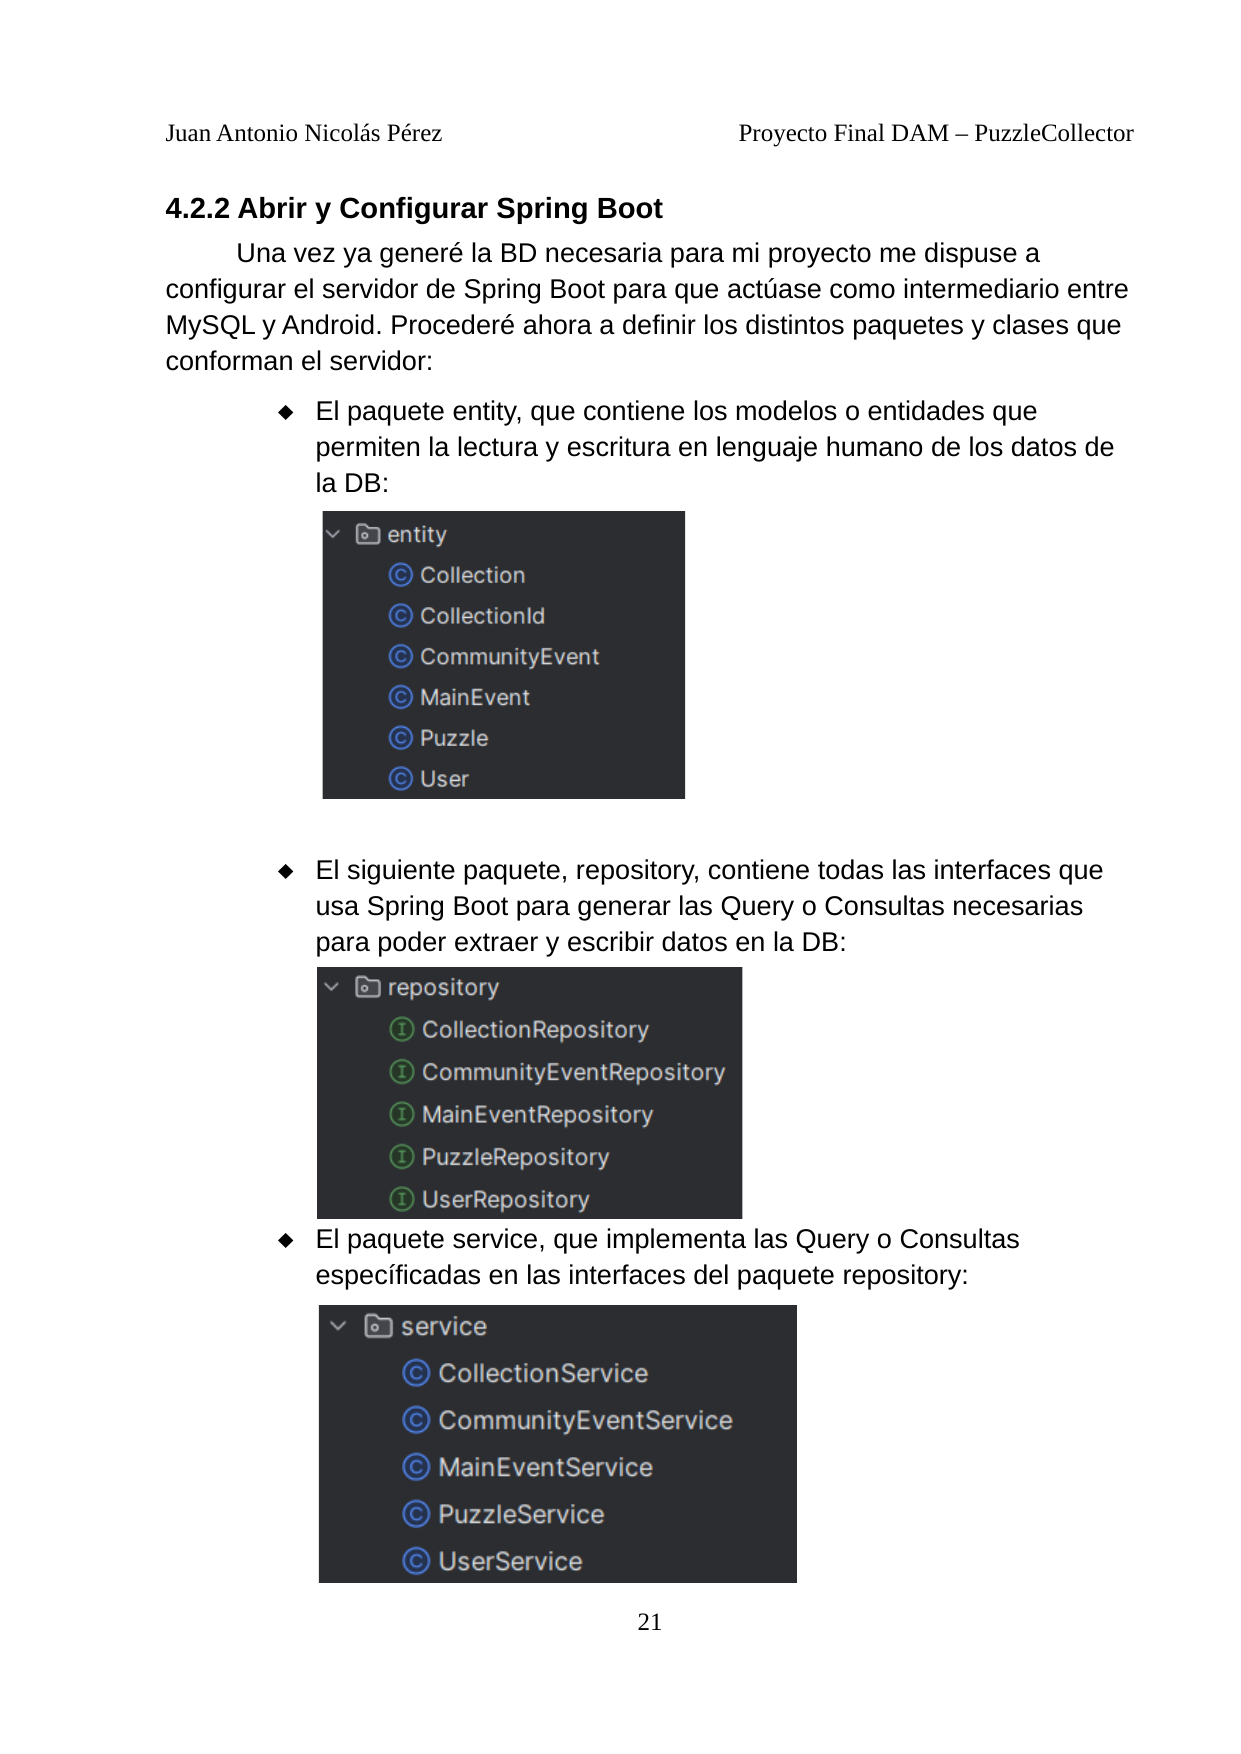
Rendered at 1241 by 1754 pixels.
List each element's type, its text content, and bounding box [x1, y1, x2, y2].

picture [317, 967, 743, 1219]
subtitle 4.2.2 Abrir y Configurar Spring Boot [165, 191, 1134, 224]
picture [318, 1305, 797, 1583]
picture [322, 511, 686, 799]
list El paquete service, que implementa las Query o Consultas específicadas en las interfaces del paquete repository: [278, 977, 1134, 1290]
text Una vez ya generé la BD necesaria para mi proyecto me dispuse a configurar el servidor de Spring Boot para que actúase como intermediario entre MySQL y Android. Procederé ahora a definir los distintos paquetes y clases que conforman el servidor: [165, 237, 1134, 376]
list El siguiente paquete, repository, contiene todas las interfaces que usa Spring Boot para generar las Query o Consultas necesarias para poder extraer y escribir datos en la DB: [278, 854, 1134, 957]
list El paquete entity, que contiene los modelos o entidades que permiten la lectura y escritura en lenguaje humano de los datos de la DB: [278, 395, 1134, 498]
